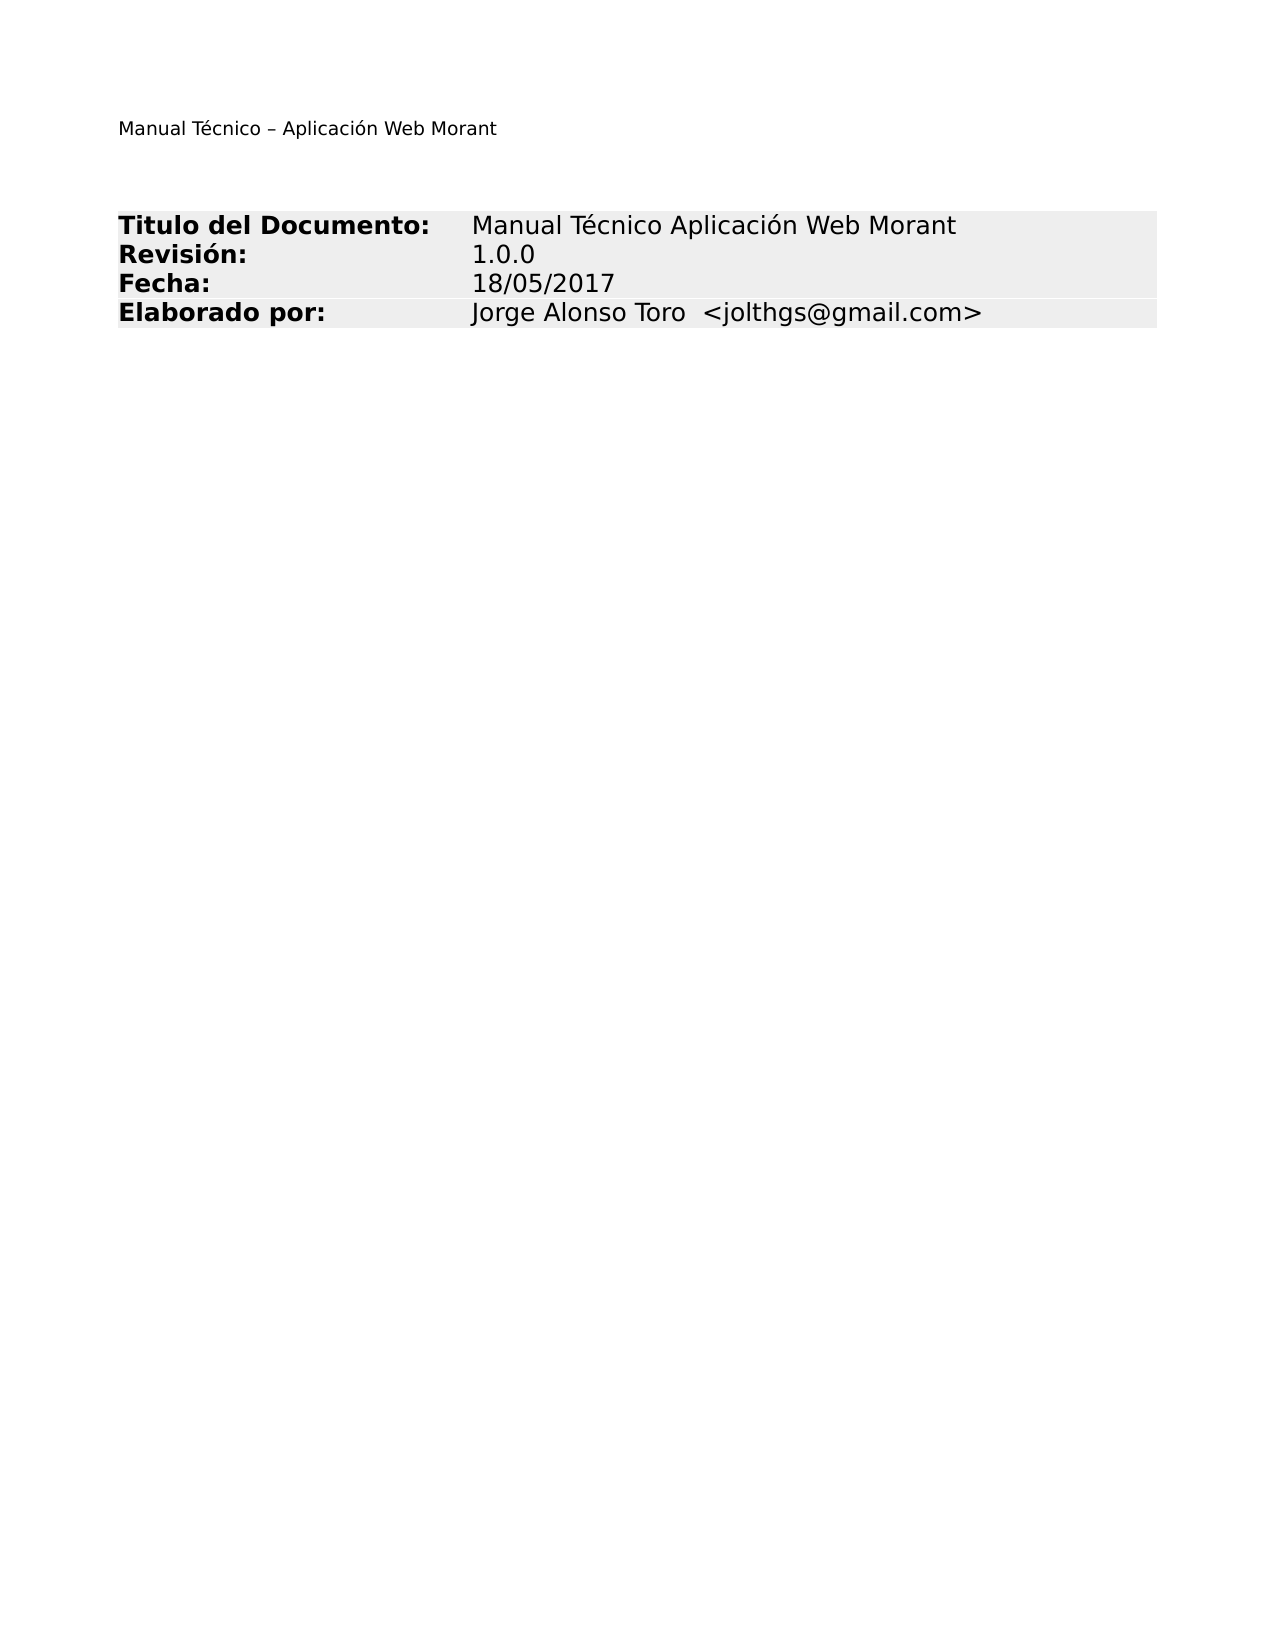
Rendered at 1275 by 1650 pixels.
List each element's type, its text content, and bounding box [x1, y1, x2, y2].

table_header Manual Técnico Aplicación Web Morant [472, 211, 1157, 240]
table_cell 1.0.0 [472, 240, 1157, 269]
table_cell Jorge Alonso Toro <jolthgs@gmail.com> [472, 299, 1157, 328]
table_header Titulo del Documento: [118, 211, 472, 240]
table_cell Revisión: [118, 240, 472, 269]
table_cell Fecha: [118, 269, 472, 298]
table_cell Elaborado por: [118, 299, 472, 328]
table_cell 18/05/2017 [472, 269, 1157, 298]
